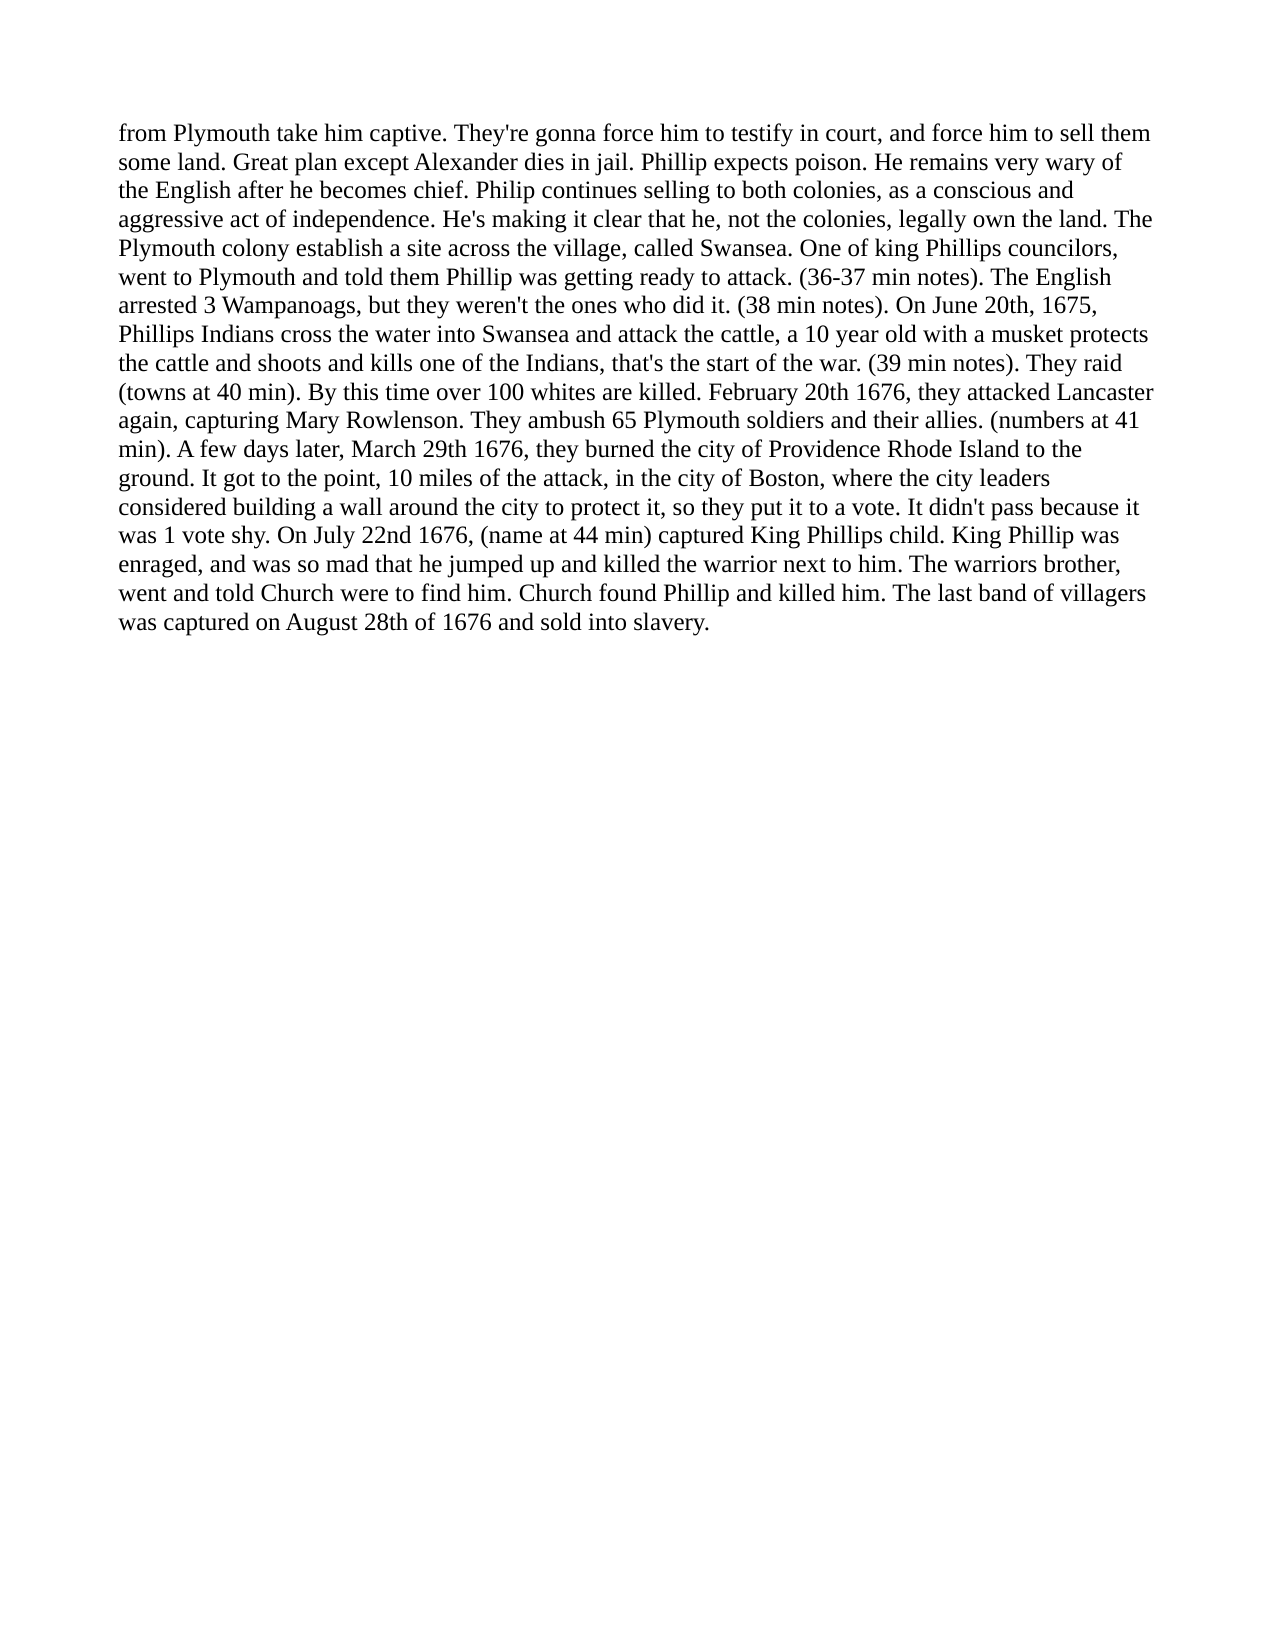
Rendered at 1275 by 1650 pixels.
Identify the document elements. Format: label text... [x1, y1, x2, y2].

text from Plymouth take him captive. They're gonna force him to testify in court, and force him to sell them some land. Great plan except Alexander dies in jail. Phillip expects poison. He remains very wary of the English after he becomes chief. Philip continues selling to both colonies, as a conscious and aggressive act of independence. He's making it clear that he, not the colonies, legally own the land. The Plymouth colony establish a site across the village, called Swansea. One of king Phillips councilors, went to Plymouth and told them Phillip was getting ready to attack. (36-37 min notes). The English arrested 3 Wampanoags, but they weren't the ones who did it. (38 min notes). On June 20th, 1675, Phillips Indians cross the water into Swansea and attack the cattle, a 10 year old with a musket protects the cattle and shoots and kills one of the Indians, that's the start of the war. (39 min notes). They raid (towns at 40 min). By this time over 100 whites are killed. February 20th 1676, they attacked Lancaster again, capturing Mary Rowlenson. They ambush 65 Plymouth soldiers and their allies. (numbers at 41 min). A few days later, March 29th 1676, they burned the city of Providence Rhode Island to the ground. It got to the point, 10 miles of the attack, in the city of Boston, where the city leaders considered building a wall around the city to protect it, so they put it to a vote. It didn't pass because it was 1 vote shy. On July 22nd 1676, (name at 44 min) captured King Phillips child. King Phillip was enraged, and was so mad that he jumped up and killed the warrior next to him. The warriors brother, went and told Church were to find him. Church found Phillip and killed him. The last band of villagers was captured on August 28th of 1676 and sold into slavery. [118, 118, 1157, 636]
